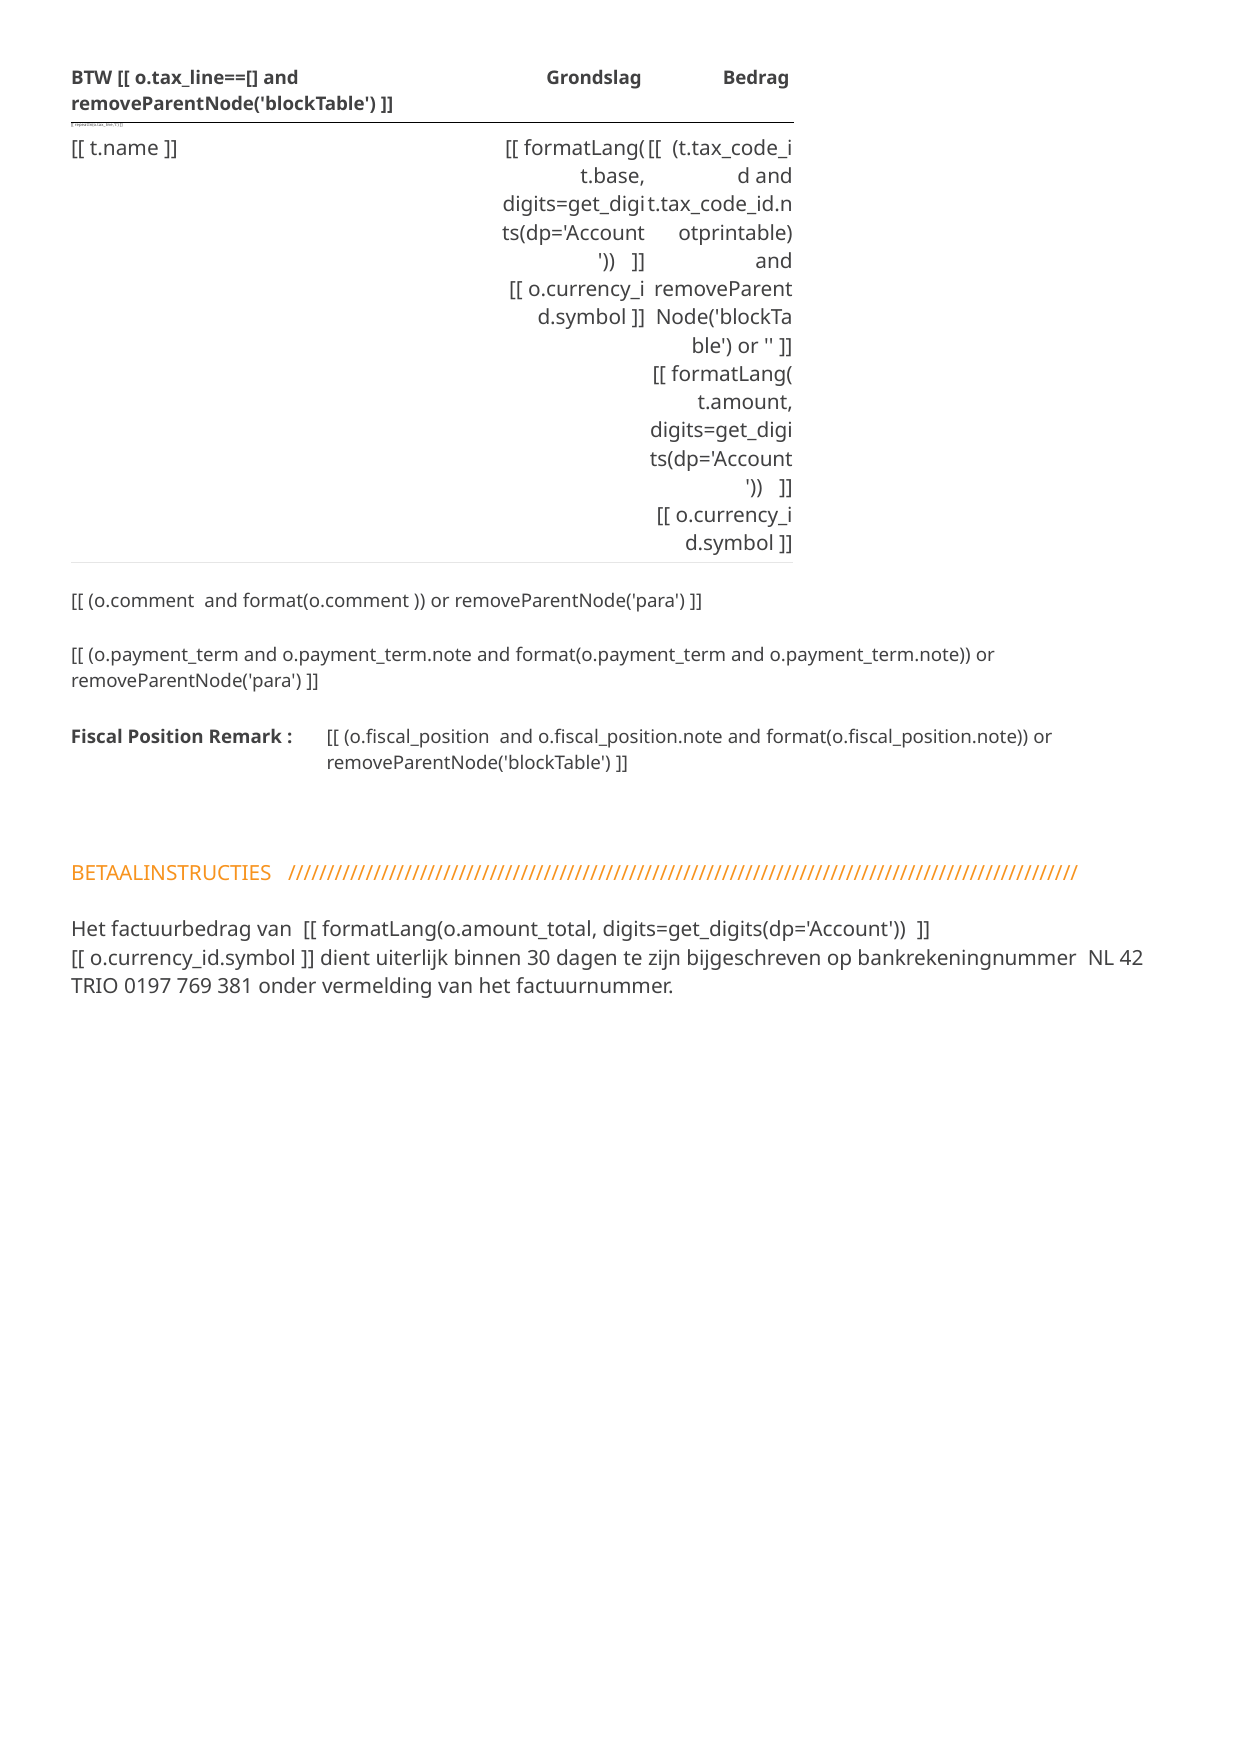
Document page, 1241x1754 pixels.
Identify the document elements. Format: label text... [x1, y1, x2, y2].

table_header Grondslag [499, 59, 646, 122]
table_header Fiscal Position Remark : [71, 718, 321, 781]
table_header [793, 128, 1176, 562]
text [[ repeatIn(o.tax_line,'t') ]] [118, 122, 1175, 127]
text BETAALINSTRUCTIES ////////////////////////////////////////////////////////////////////////////////////////////////////// [71, 858, 1175, 886]
table_header Bedrag [646, 59, 794, 122]
table_header [[ formatLang(t.base, digits=get_digits(dp='Account')) ]] [[ o.currency_id.symbol ]] [497, 128, 645, 562]
table_header [[ (o.fiscal_position and o.fiscal_position.note and format(o.fiscal_position.note)) or removeParentNode('blockTable') ]] [321, 718, 1176, 781]
table_header [[ t.name ]] [71, 128, 497, 562]
table_header BTW [[ o.tax_line==[] and removeParentNode('blockTable') ]] [71, 59, 499, 122]
table_header [794, 59, 1176, 122]
text Het factuurbedrag van [[ formatLang(o.amount_total, digits=get_digits(dp='Account')) ]] [[ o.currency_id.symbol ]] dient uiterlijk binnen 30 dagen te zijn bijgeschreven op bankrekeningnummer NL 42 TRIO 0197 769 381 onder vermelding van het factuurnummer. [71, 914, 1175, 999]
text [[ (o.payment_term and o.payment_term.note and format(o.payment_term and o.payment_term.note)) or removeParentNode('para') ]] [71, 642, 1175, 693]
text [[ (o.comment and format(o.comment )) or removeParentNode('para') ]] [71, 588, 1175, 613]
table_header [[ (t.tax_code_id and t.tax_code_id.notprintable) and removeParentNode('blockTable') or '' ]] [[ formatLang(t.amount, digits=get_digits(dp='Account')) ]] [[ o.currency_id.symbol ]] [645, 128, 792, 562]
